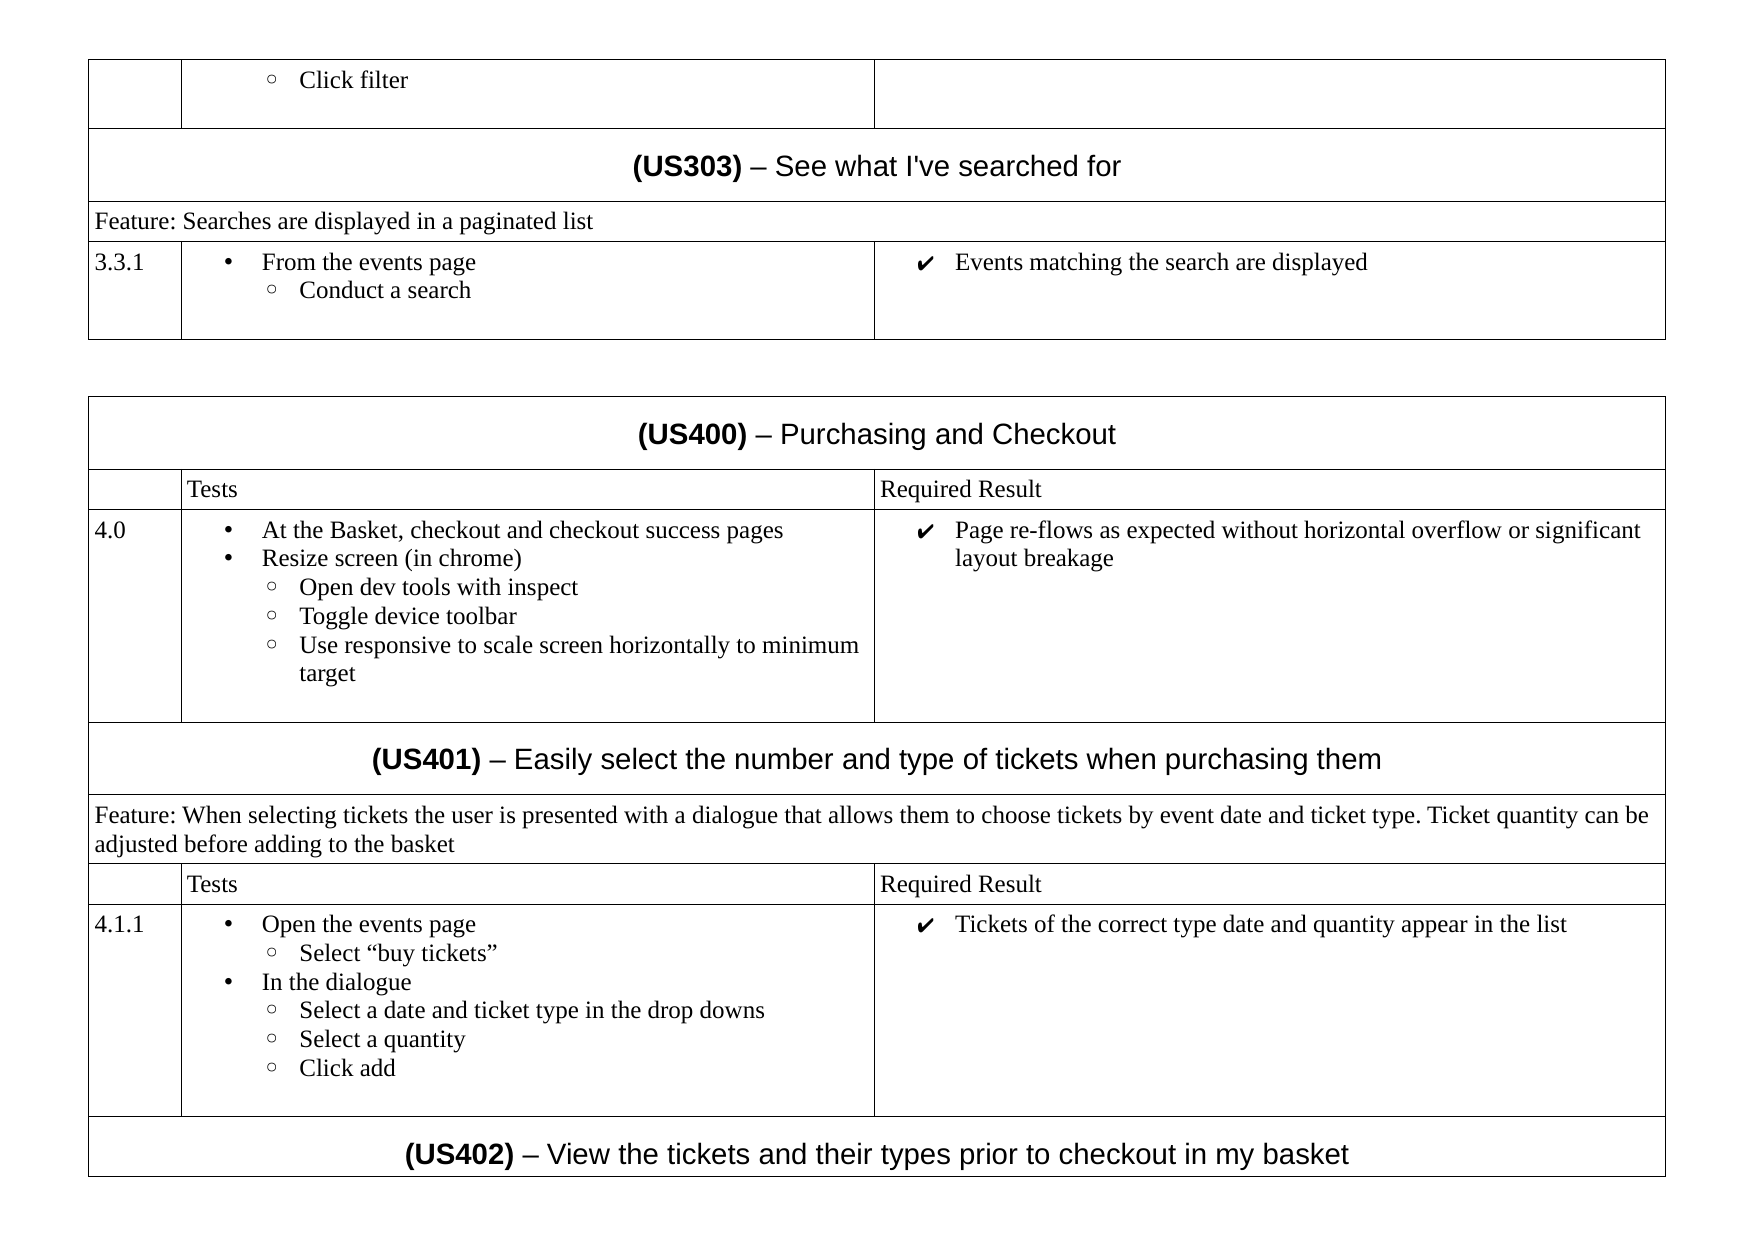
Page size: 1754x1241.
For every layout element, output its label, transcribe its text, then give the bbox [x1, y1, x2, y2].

table_cell [89, 60, 181, 128]
table_cell Tests [182, 470, 874, 509]
table_cell 3.3.1 [89, 242, 181, 339]
table_cell Feature: Searches are displayed in a paginated list [89, 202, 1665, 241]
table_cell From the events page Conduct a search [182, 242, 874, 339]
table_cell Open the events page Select “buy tickets” In the dialogue Select a date and ticket type in the drop downs Select a quantity Click add [182, 905, 874, 1116]
table_cell Feature: When selecting tickets the user is presented with a dialogue that allows them to choose tickets by event date and ticket type. Ticket quantity can be adjusted before adding to the basket [89, 795, 1665, 863]
table_cell [89, 470, 181, 509]
table_cell (US402) – View the tickets and their types prior to checkout in my basket [89, 1117, 1665, 1176]
table_cell Required Result [875, 864, 1665, 903]
table_cell 4.1.1 [89, 905, 181, 1116]
table_header (US400) – Purchasing and Checkout [89, 397, 1665, 469]
table_cell Tests [182, 864, 874, 903]
table_cell [875, 60, 1665, 128]
table_cell Required Result [875, 470, 1665, 509]
table_cell Page re-flows as expected without horizontal overflow or significant layout breakage [875, 510, 1665, 722]
table_cell Events matching the search are displayed [875, 242, 1665, 339]
table_cell [89, 864, 181, 903]
table_cell Tickets of the correct type date and quantity appear in the list [875, 905, 1665, 1116]
table_cell (US303) – See what I've searched for [89, 129, 1665, 201]
table_cell At the Basket, checkout and checkout success pages Resize screen (in chrome) Open dev tools with inspect Toggle device toolbar Use responsive to scale screen horizontally to minimum target [182, 510, 874, 722]
table_cell From the events page Select a beginning date Click filter From the results Add an end date Click filter [182, 60, 874, 128]
table_cell (US401) – Easily select the number and type of tickets when purchasing them [89, 723, 1665, 794]
table_cell 4.0 [89, 510, 181, 722]
